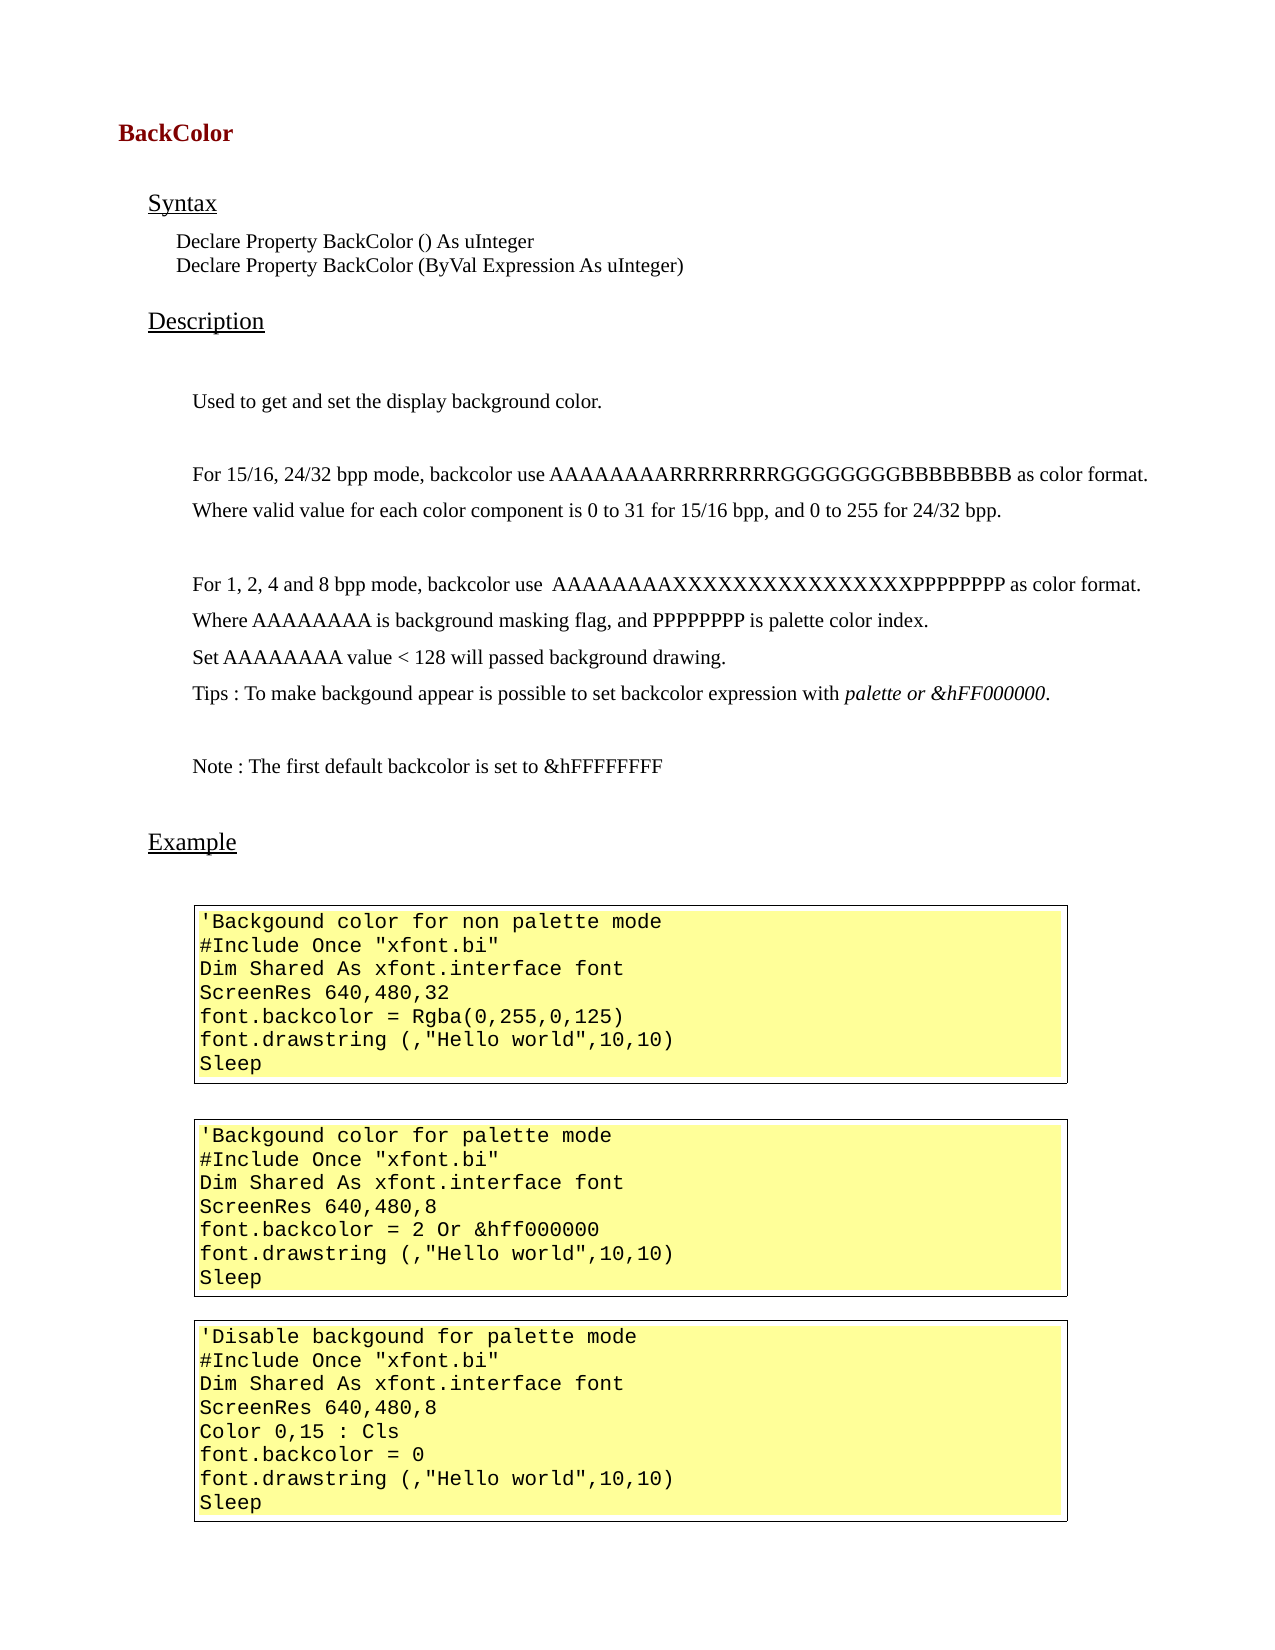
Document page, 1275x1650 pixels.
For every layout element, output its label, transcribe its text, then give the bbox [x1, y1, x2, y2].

text Declare Property BackColor (ByVal Expression As uInteger) [176, 253, 1157, 277]
table_header 'Backgound color for palette mode #Include Once "xfont.bi" Dim Shared As xfont.interface font ScreenRes 640,480,8 font.backcolor = 2 Or &hff000000 font.drawstring (,"Hello world",10,10) Sleep [195, 1120, 1067, 1296]
table_header 'Backgound color for non palette mode #Include Once "xfont.bi" Dim Shared As xfont.interface font ScreenRes 640,480,32 font.backcolor = Rgba(0,255,0,125) font.drawstring (,"Hello world",10,10) Sleep [195, 906, 1067, 1082]
text Set AAAAAAAA value < 128 will passed background drawing. [118, 645, 1157, 669]
text For 1, 2, 4 and 8 bpp mode, backcolor use AAAAAAAAXXXXXXXXXXXXXXXXPPPPPPPP as color format. [118, 572, 1157, 596]
text Where AAAAAAAA is background masking flag, and PPPPPPPP is palette color index. [118, 608, 1157, 632]
text Tips : To make backgound appear is possible to set backcolor expression with palette or &hFF000000. [118, 681, 1157, 705]
table_header 'Disable backgound for palette mode #Include Once "xfont.bi" Dim Shared As xfont.interface font ScreenRes 640,480,8 Color 0,15 : Cls font.backcolor = 0 font.drawstring (,"Hello world",10,10) Sleep [195, 1321, 1067, 1521]
text Description [148, 306, 1157, 335]
text Syntax [148, 188, 1157, 217]
text Used to get and set the display background color. [118, 389, 1157, 413]
text Example [148, 827, 1157, 856]
text Where valid value for each color component is 0 to 31 for 15/16 bpp, and 0 to 255 for 24/32 bpp. [118, 498, 1157, 522]
text Note : The first default backcolor is set to &hFFFFFFFF [118, 754, 1157, 778]
text BackColor [118, 118, 1157, 147]
text Declare Property BackColor () As uInteger [176, 229, 1157, 253]
text For 15/16, 24/32 bpp mode, backcolor use AAAAAAAARRRRRRRRGGGGGGGGBBBBBBBB as color format. [118, 462, 1157, 486]
